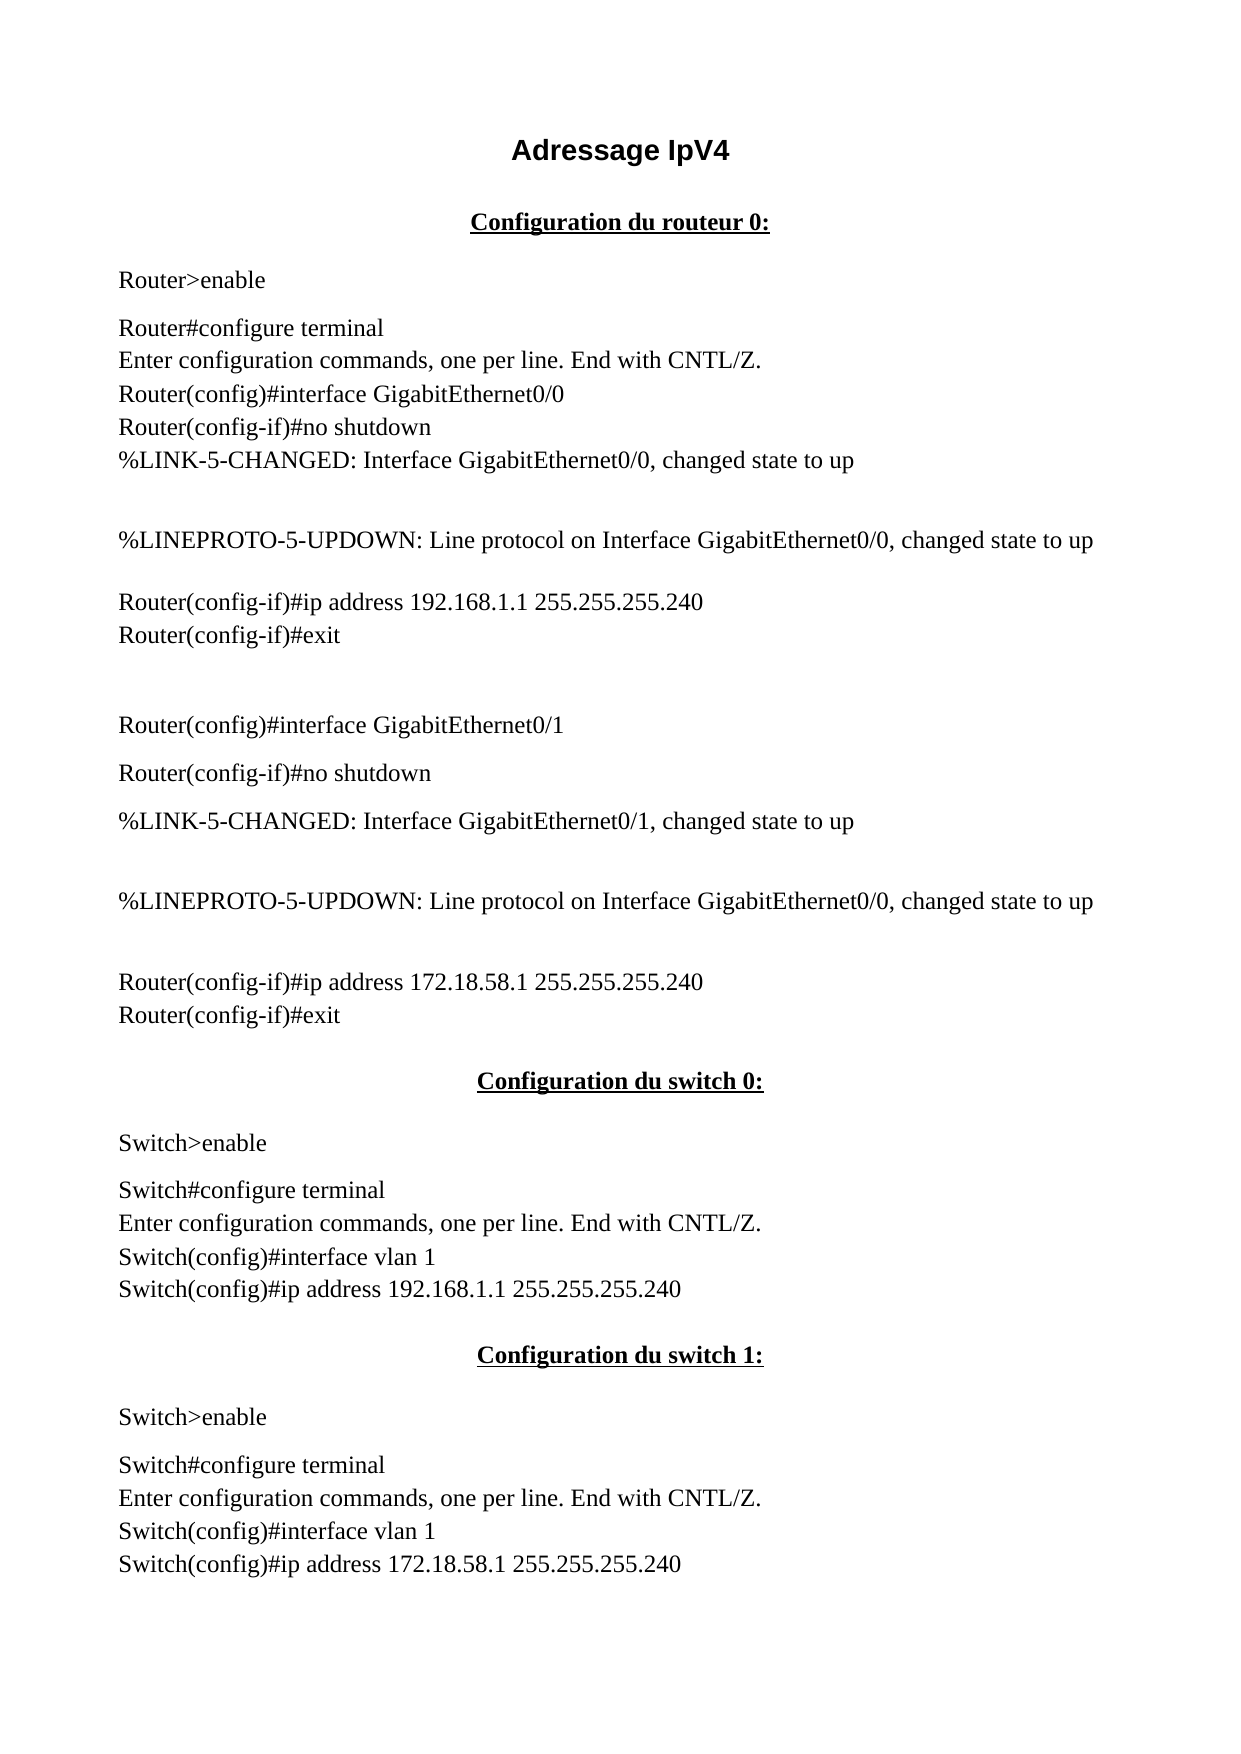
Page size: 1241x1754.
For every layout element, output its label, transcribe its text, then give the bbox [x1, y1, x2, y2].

text Router(config-if)#ip address 172.18.58.1 255.255.255.240 [118, 967, 1122, 996]
text Router(config-if)#no shutdown [118, 412, 1122, 440]
text Router(config-if)#exit [118, 620, 1122, 649]
text Switch(config)#interface vlan 1 [118, 1516, 1122, 1545]
text Router(config-if)#ip address 192.168.1.1 255.255.255.240 [118, 587, 1122, 616]
text Switch#configure terminal [118, 1450, 1122, 1479]
text Switch>enable [118, 1402, 1122, 1431]
text Router(config)#interface GigabitEthernet0/0 [118, 379, 1122, 407]
text Configuration du switch 1: [118, 1341, 1122, 1369]
text Switch>enable [118, 1128, 1122, 1157]
text Switch(config)#ip address 192.168.1.1 255.255.255.240 [118, 1274, 1122, 1303]
text Configuration du routeur 0: [118, 207, 1122, 236]
text Switch(config)#interface vlan 1 [118, 1242, 1122, 1270]
text Enter configuration commands, one per line. End with CNTL/Z. [118, 346, 1122, 374]
text Router(config-if)#no shutdown [118, 758, 1122, 787]
text %LINK-5-CHANGED: Interface GigabitEthernet0/0, changed state to up [118, 445, 1122, 473]
text Enter configuration commands, one per line. End with CNTL/Z. [118, 1483, 1122, 1512]
text Router>enable [118, 265, 1122, 294]
text %LINK-5-CHANGED: Interface GigabitEthernet0/1, changed state to up [118, 806, 1122, 834]
text Switch#configure terminal [118, 1176, 1122, 1204]
text %LINEPROTO-5-UPDOWN: Line protocol on Interface GigabitEthernet0/0, changed state to up [118, 886, 1122, 915]
text %LINEPROTO-5-UPDOWN: Line protocol on Interface GigabitEthernet0/0, changed state to up [118, 525, 1122, 554]
text Configuration du switch 0: [118, 1066, 1122, 1095]
text Router(config)#interface GigabitEthernet0/1 [118, 711, 1122, 739]
text Router#configure terminal [118, 313, 1122, 341]
text Switch(config)#ip address 172.18.58.1 255.255.255.240 [118, 1549, 1122, 1578]
text Enter configuration commands, one per line. End with CNTL/Z. [118, 1208, 1122, 1237]
text Router(config-if)#exit [118, 1000, 1122, 1029]
subtitle Adressage IpV4 [118, 133, 1122, 166]
